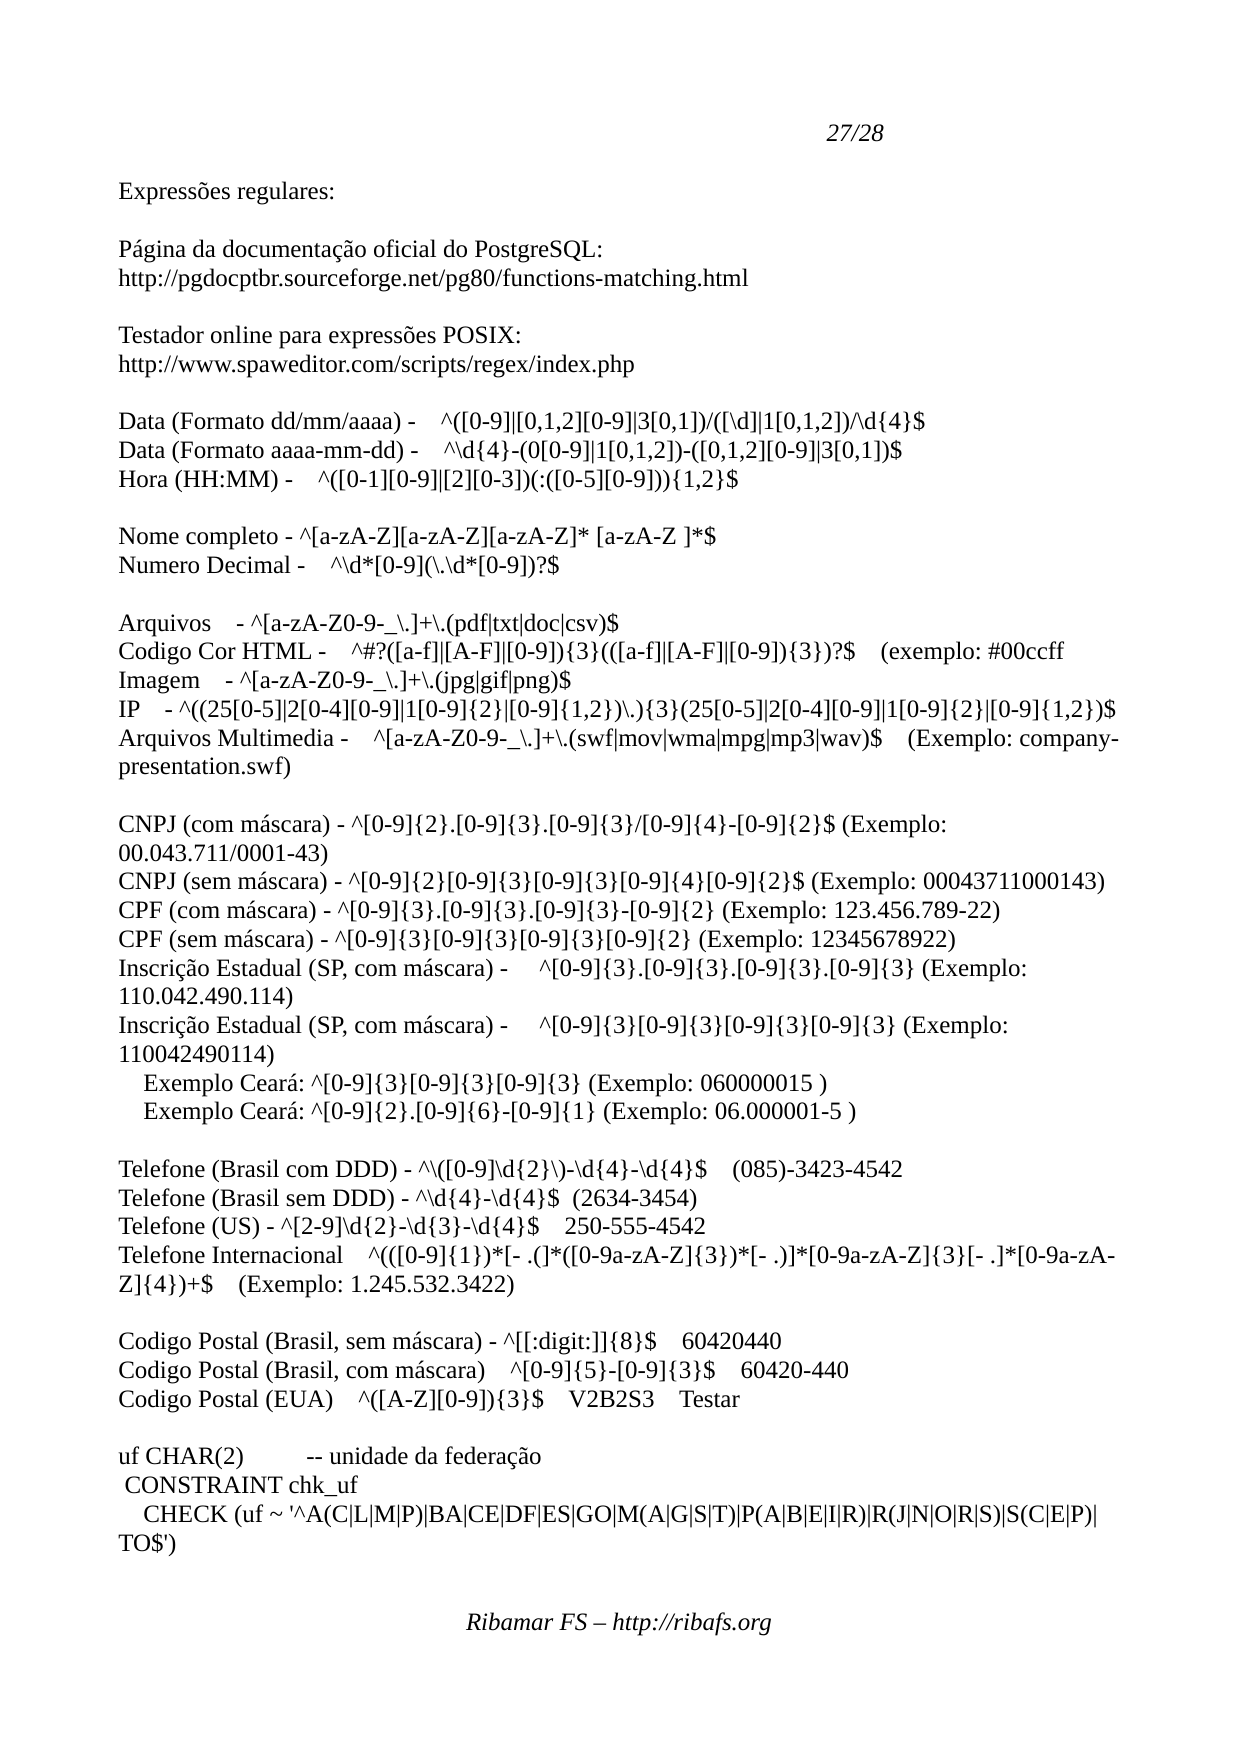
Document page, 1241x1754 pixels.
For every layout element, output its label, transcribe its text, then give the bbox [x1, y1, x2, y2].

text Expressões regulares: Página da documentação oficial do PostgreSQL: http://pgdocptbr.sourceforge.net/pg80/functions-matching.html Testador online para expressões POSIX: http://www.spaweditor.com/scripts/regex/index.php Data (Formato dd/mm/aaaa) - ^([0-9]|[0,1,2][0-9]|3[0,1])/([\d]|1[0,1,2])/\d{4}$ Data (Formato aaaa-mm-dd) - ^\d{4}-(0[0-9]|1[0,1,2])-([0,1,2][0-9]|3[0,1])$ Hora (HH:MM) - ^([0-1][0-9]|[2][0-3])(:([0-5][0-9])){1,2}$ Nome completo - ^[a-zA-Z][a-zA-Z][a-zA-Z]* [a-zA-Z ]*$ Numero Decimal - ^\d*[0-9](\.\d*[0-9])?$ Arquivos - ^[a-zA-Z0-9-_\.]+\.(pdf|txt|doc|csv)$ Codigo Cor HTML - ^#?([a-f]|[A-F]|[0-9]){3}(([a-f]|[A-F]|[0-9]){3})?$ (exemplo: #00ccff Imagem - ^[a-zA-Z0-9-_\.]+\.(jpg|gif|png)$ IP - ^((25[0-5]|2[0-4][0-9]|1[0-9]{2}|[0-9]{1,2})\.){3}(25[0-5]|2[0-4][0-9]|1[0-9]{2}|[0-9]{1,2})$ Arquivos Multimedia - ^[a-zA-Z0-9-_\.]+\.(swf|mov|wma|mpg|mp3|wav)$ (Exemplo: company-presentation.swf) CNPJ (com máscara) - ^[0-9]{2}.[0-9]{3}.[0-9]{3}/[0-9]{4}-[0-9]{2}$ (Exemplo: 00.043.711/0001-43) CNPJ (sem máscara) - ^[0-9]{2}[0-9]{3}[0-9]{3}[0-9]{4}[0-9]{2}$ (Exemplo: 00043711000143) CPF (com máscara) - ^[0-9]{3}.[0-9]{3}.[0-9]{3}-[0-9]{2} (Exemplo: 123.456.789-22) CPF (sem máscara) - ^[0-9]{3}[0-9]{3}[0-9]{3}[0-9]{2} (Exemplo: 12345678922) Inscrição Estadual (SP, com máscara) - ^[0-9]{3}.[0-9]{3}.[0-9]{3}.[0-9]{3} (Exemplo: 110.042.490.114) Inscrição Estadual (SP, com máscara) - ^[0-9]{3}[0-9]{3}[0-9]{3}[0-9]{3} (Exemplo: 110042490114) Exemplo Ceará: ^[0-9]{3}[0-9]{3}[0-9]{3} (Exemplo: 060000015 ) Exemplo Ceará: ^[0-9]{2}.[0-9]{6}-[0-9]{1} (Exemplo: 06.000001-5 ) Telefone (Brasil com DDD) - ^\([0-9]\d{2}\)-\d{4}-\d{4}$ (085)-3423-4542 Telefone (Brasil sem DDD) - ^\d{4}-\d{4}$ (2634-3454) Telefone (US) - ^[2-9]\d{2}-\d{3}-\d{4}$ 250-555-4542 Telefone Internacional ^(([0-9]{1})*[- .(]*([0-9a-zA-Z]{3})*[- .)]*[0-9a-zA-Z]{3}[- .]*[0-9a-zA-Z]{4})+$ (Exemplo: 1.245.532.3422) Codigo Postal (Brasil, sem máscara) - ^[[:digit:]]{8}$ 60420440 Codigo Postal (Brasil, com máscara) ^[0-9]{5}-[0-9]{3}$ 60420-440 Codigo Postal (EUA) ^([A-Z][0-9]){3}$ V2B2S3 Testar uf CHAR(2) -- unidade da federação CONSTRAINT chk_uf CHECK (uf ~ '^A(C|L|M|P)|BA|CE|DF|ES|GO|M(A|G|S|T)|P(A|B|E|I|R)|R(J|N|O|R|S)|S(C|E|P)|TO$') [118, 176, 1122, 1556]
